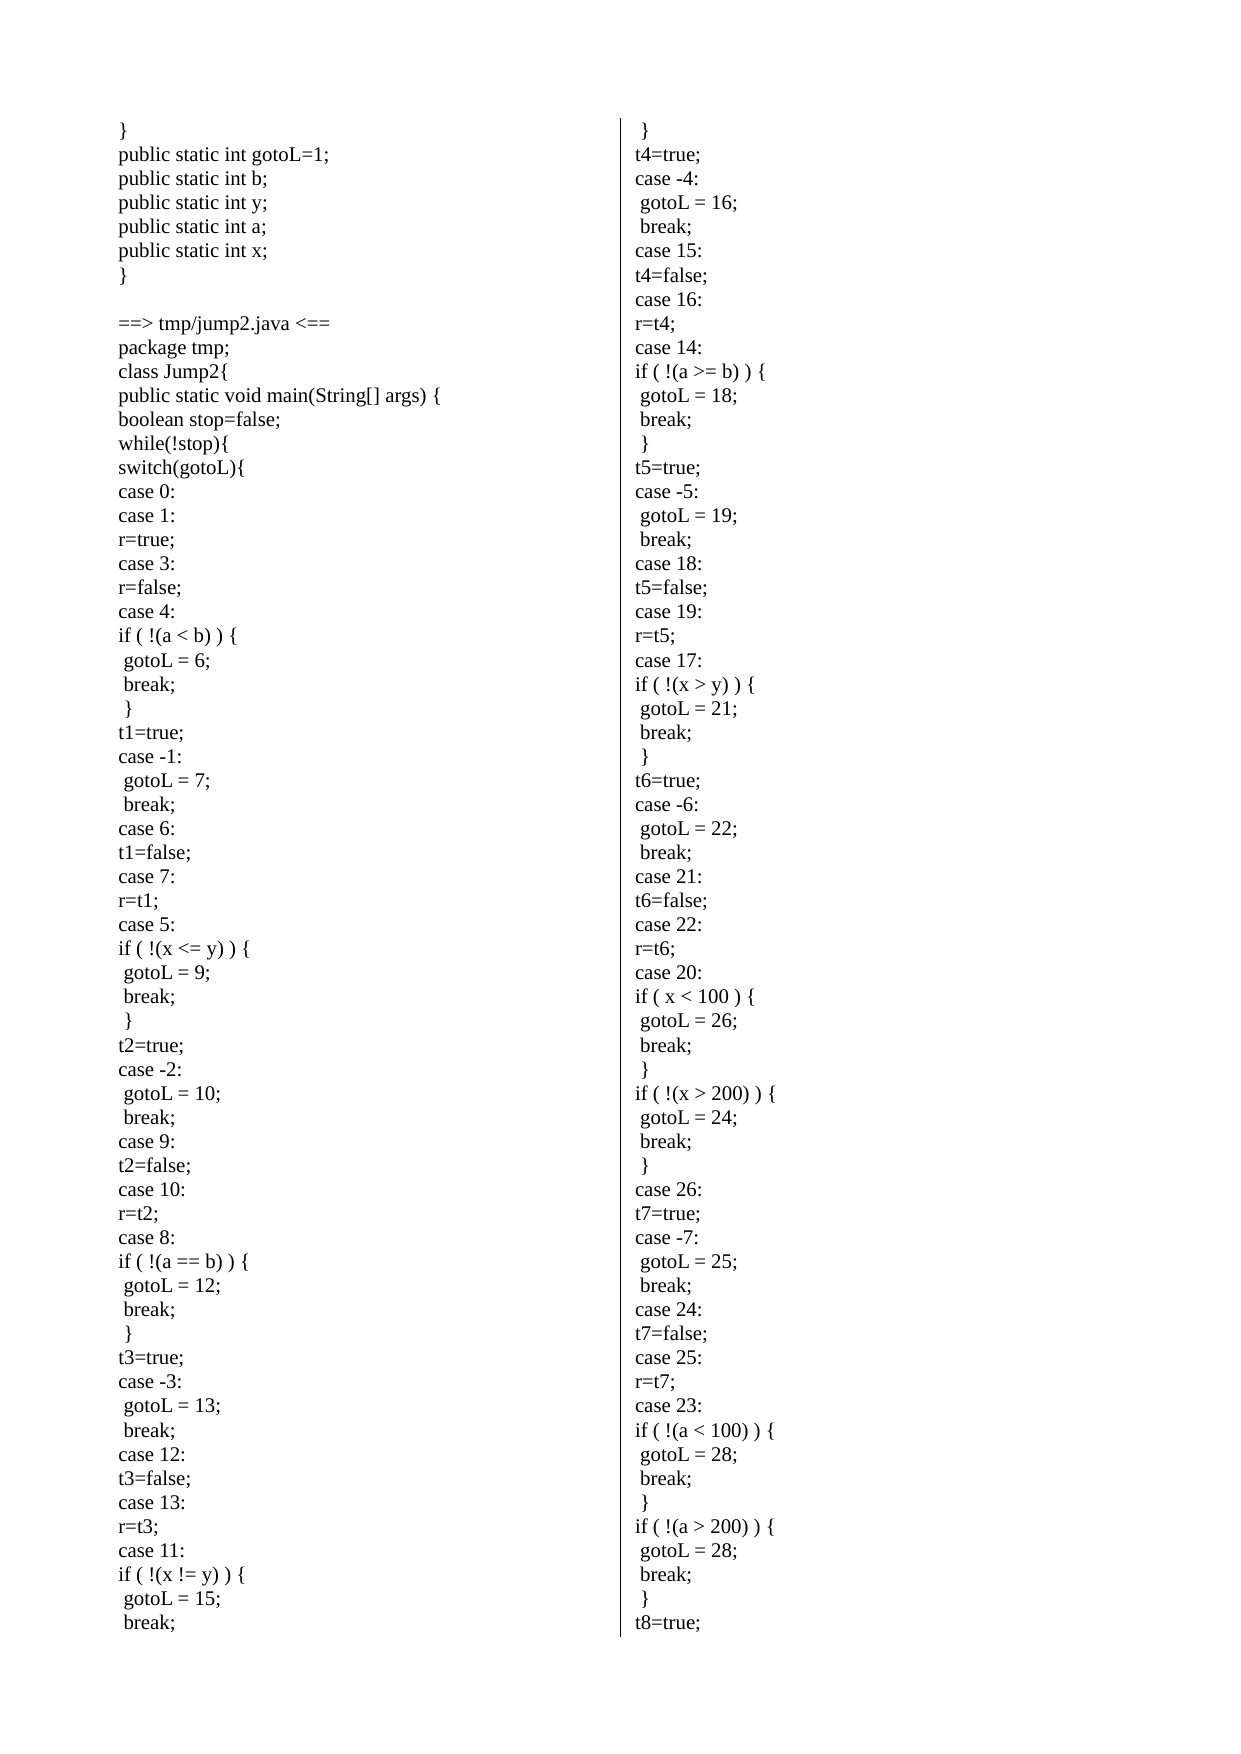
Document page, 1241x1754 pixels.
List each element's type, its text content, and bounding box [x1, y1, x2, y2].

text } [118, 262, 605, 287]
text ==> tmp/jump2.java <== [118, 311, 605, 335]
text break; [118, 984, 605, 1008]
text } [635, 1586, 1122, 1610]
text } [635, 1490, 1122, 1514]
text r=t3; [118, 1514, 605, 1538]
text t8=true; [635, 1610, 1122, 1634]
text break; [635, 1466, 1122, 1490]
text if ( !(a >= b) ) { [635, 359, 1122, 383]
text class Jump2{ [118, 359, 605, 383]
text break; [635, 407, 1122, 431]
text } [635, 118, 1122, 142]
text case 4: [118, 599, 605, 623]
text public static int gotoL=1; [118, 142, 605, 166]
text } [635, 1153, 1122, 1177]
text break; [635, 1273, 1122, 1297]
text t3=false; [118, 1466, 605, 1490]
text } [635, 744, 1122, 768]
text t7=false; [635, 1321, 1122, 1345]
text case 1: [118, 503, 605, 527]
text gotoL = 7; [118, 768, 605, 792]
text case 18: [635, 551, 1122, 575]
text r=t4; [635, 311, 1122, 335]
text break; [118, 792, 605, 816]
text case 9: [118, 1129, 605, 1153]
text case 5: [118, 912, 605, 936]
text while(!stop){ [118, 431, 605, 455]
text gotoL = 9; [118, 960, 605, 984]
text if ( !(a < 100) ) { [635, 1417, 1122, 1442]
text r=false; [118, 575, 605, 599]
text boolean stop=false; [118, 407, 605, 431]
text case 15: [635, 238, 1122, 262]
text t5=true; [635, 455, 1122, 479]
text case -6: [635, 792, 1122, 816]
text switch(gotoL){ [118, 455, 605, 479]
text } [118, 118, 605, 142]
text if ( !(a == b) ) { [118, 1249, 605, 1273]
text case 22: [635, 912, 1122, 936]
text gotoL = 25; [635, 1249, 1122, 1273]
text gotoL = 12; [118, 1273, 605, 1297]
text if ( !(x <= y) ) { [118, 936, 605, 960]
text t1=false; [118, 840, 605, 864]
text if ( !(a < b) ) { [118, 623, 605, 647]
text case 14: [635, 335, 1122, 359]
text public static void main(String[] args) { [118, 383, 605, 407]
text case 16: [635, 287, 1122, 311]
text r=t6; [635, 936, 1122, 960]
text t3=true; [118, 1345, 605, 1369]
text case 25: [635, 1345, 1122, 1369]
text break; [118, 1417, 605, 1442]
text t4=false; [635, 262, 1122, 287]
text case 23: [635, 1393, 1122, 1417]
text } [118, 696, 605, 720]
text gotoL = 28; [635, 1442, 1122, 1466]
text r=t7; [635, 1369, 1122, 1393]
text if ( !(x != y) ) { [118, 1562, 605, 1586]
text if ( !(a > 200) ) { [635, 1514, 1122, 1538]
text r=t2; [118, 1201, 605, 1225]
text break; [635, 840, 1122, 864]
text gotoL = 16; [635, 190, 1122, 214]
text break; [635, 1129, 1122, 1153]
text t5=false; [635, 575, 1122, 599]
text gotoL = 21; [635, 696, 1122, 720]
text break; [118, 1297, 605, 1321]
text if ( !(x > 200) ) { [635, 1081, 1122, 1105]
text gotoL = 19; [635, 503, 1122, 527]
text break; [118, 1610, 605, 1634]
text } [118, 1321, 605, 1345]
text r=t1; [118, 888, 605, 912]
text t7=true; [635, 1201, 1122, 1225]
text case 0: [118, 479, 605, 503]
text case 3: [118, 551, 605, 575]
text break; [635, 527, 1122, 551]
text break; [635, 720, 1122, 744]
text public static int x; [118, 238, 605, 262]
text package tmp; [118, 335, 605, 359]
text if ( x < 100 ) { [635, 984, 1122, 1008]
text case -7: [635, 1225, 1122, 1249]
text gotoL = 24; [635, 1105, 1122, 1129]
text public static int a; [118, 214, 605, 238]
text t4=true; [635, 142, 1122, 166]
text case 19: [635, 599, 1122, 623]
text t2=true; [118, 1032, 605, 1057]
text break; [635, 1032, 1122, 1057]
text case 20: [635, 960, 1122, 984]
text gotoL = 13; [118, 1393, 605, 1417]
text gotoL = 18; [635, 383, 1122, 407]
text r=t5; [635, 623, 1122, 647]
text case 12: [118, 1442, 605, 1466]
text break; [118, 672, 605, 696]
text case 24: [635, 1297, 1122, 1321]
text case -3: [118, 1369, 605, 1393]
text gotoL = 15; [118, 1586, 605, 1610]
text break; [635, 1562, 1122, 1586]
text case -5: [635, 479, 1122, 503]
text t1=true; [118, 720, 605, 744]
text case -2: [118, 1057, 605, 1081]
text gotoL = 28; [635, 1538, 1122, 1562]
text public static int b; [118, 166, 605, 190]
text case 13: [118, 1490, 605, 1514]
text public static int y; [118, 190, 605, 214]
text gotoL = 6; [118, 647, 605, 672]
text case 6: [118, 816, 605, 840]
text gotoL = 22; [635, 816, 1122, 840]
text break; [118, 1105, 605, 1129]
text case 7: [118, 864, 605, 888]
text case 8: [118, 1225, 605, 1249]
text if ( !(x > y) ) { [635, 672, 1122, 696]
text r=true; [118, 527, 605, 551]
text case 26: [635, 1177, 1122, 1201]
text } [635, 431, 1122, 455]
text t6=true; [635, 768, 1122, 792]
text case 17: [635, 647, 1122, 672]
text gotoL = 10; [118, 1081, 605, 1105]
text } [635, 1057, 1122, 1081]
text case 10: [118, 1177, 605, 1201]
text } [118, 1008, 605, 1032]
text case 11: [118, 1538, 605, 1562]
text t6=false; [635, 888, 1122, 912]
text case -4: [635, 166, 1122, 190]
text case -1: [118, 744, 605, 768]
text case 21: [635, 864, 1122, 888]
text t2=false; [118, 1153, 605, 1177]
text break; [635, 214, 1122, 238]
text gotoL = 26; [635, 1008, 1122, 1032]
